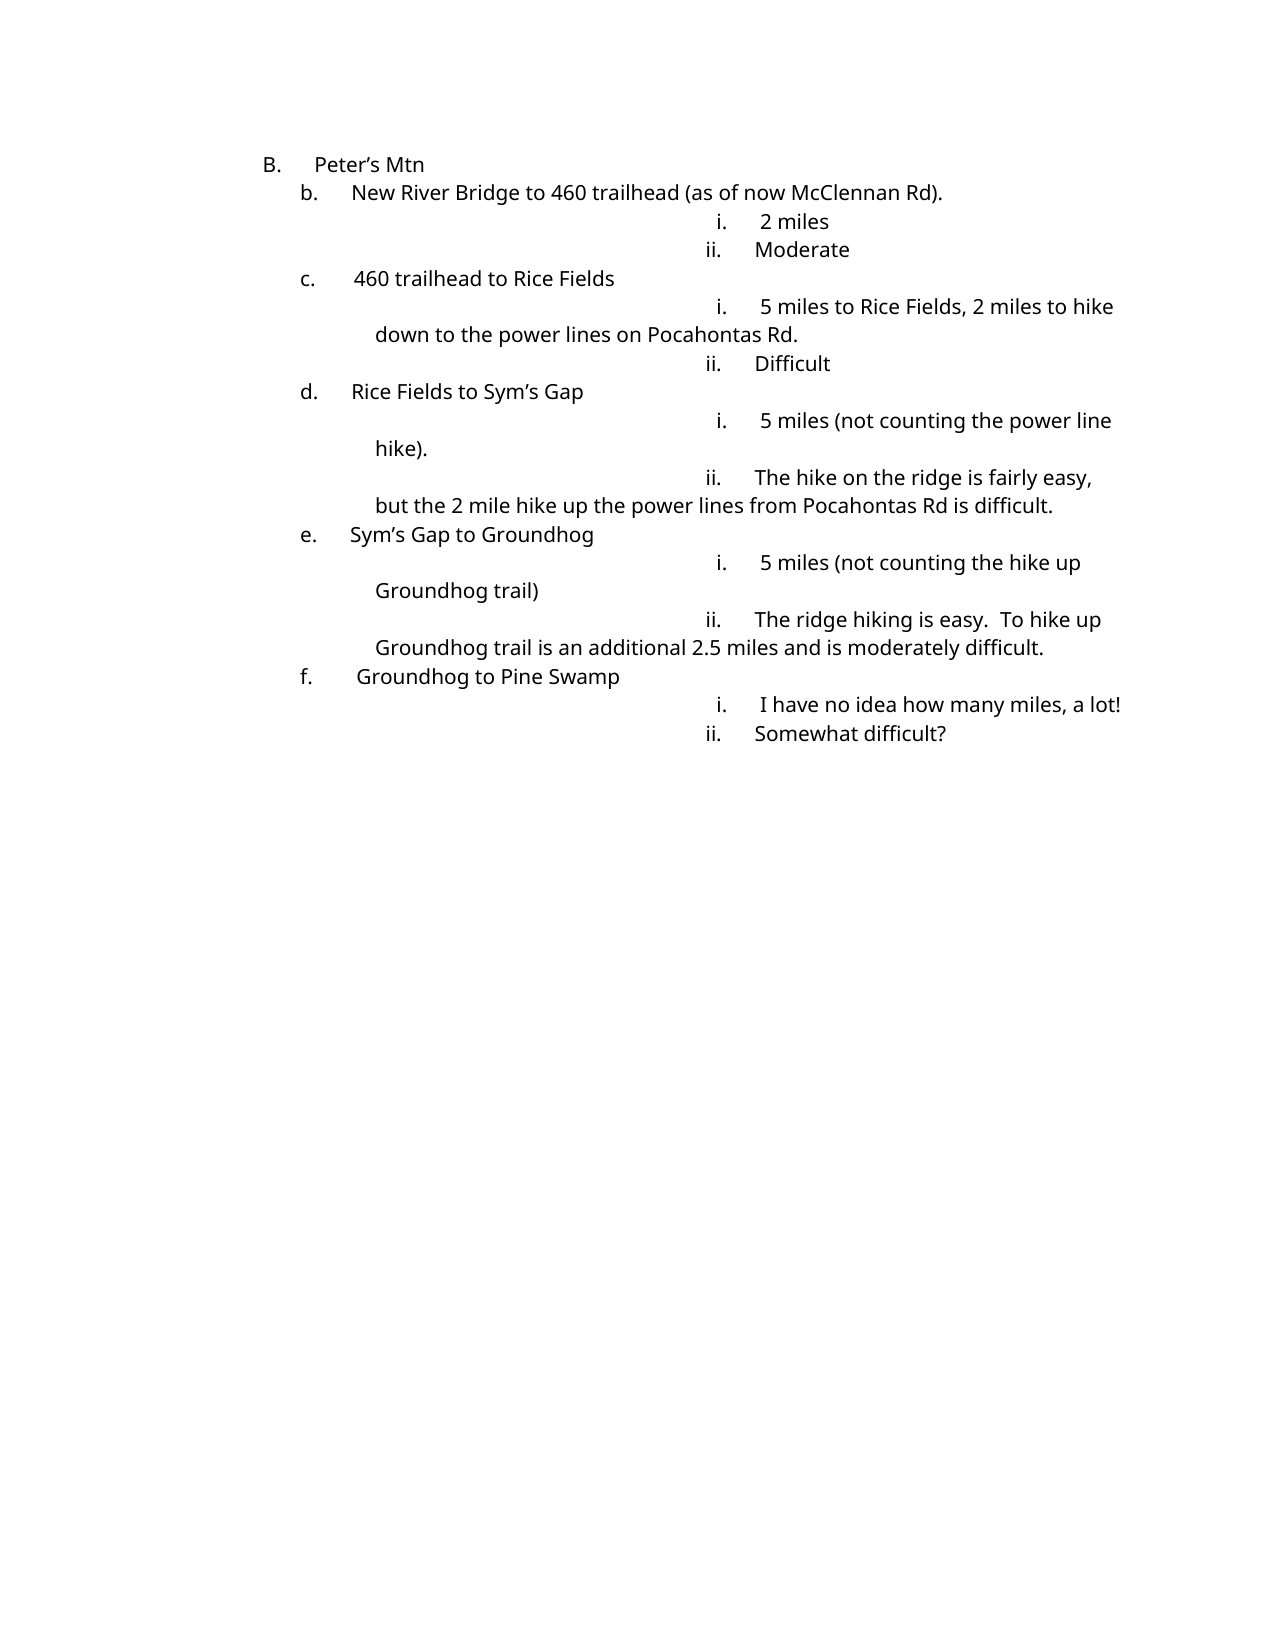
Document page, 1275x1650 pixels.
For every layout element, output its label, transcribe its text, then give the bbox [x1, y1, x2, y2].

text i. 5 miles (not counting the hike up Groundhog trail) [375, 548, 1125, 605]
text i. I have no idea how many miles, a lot! [375, 690, 1125, 719]
text i. 2 miles [375, 207, 1125, 235]
text ii. Difficult [375, 349, 1125, 377]
text i. 5 miles (not counting the power line hike). [375, 406, 1125, 463]
text ii. The hike on the ridge is fairly easy, but the 2 mile hike up the power lines from Pocahontas Rd is difficult. [375, 463, 1125, 520]
text B. Peter’s Mtn [262, 150, 1125, 178]
text ii. Moderate [375, 235, 1125, 264]
text e. Sym’s Gap to Groundhog [300, 520, 1125, 548]
text c. 460 trailhead to Rice Fields [300, 264, 1125, 292]
text b. New River Bridge to 460 trailhead (as of now McClennan Rd). [300, 178, 1125, 207]
text ii. The ridge hiking is easy. To hike up Groundhog trail is an additional 2.5 miles and is moderately difficult. [375, 605, 1125, 662]
text f. Groundhog to Pine Swamp [300, 662, 1125, 690]
text d. Rice Fields to Sym’s Gap [300, 377, 1125, 406]
text i. 5 miles to Rice Fields, 2 miles to hike down to the power lines on Pocahontas Rd. [375, 292, 1125, 349]
text ii. Somewhat difficult? [375, 719, 1125, 747]
